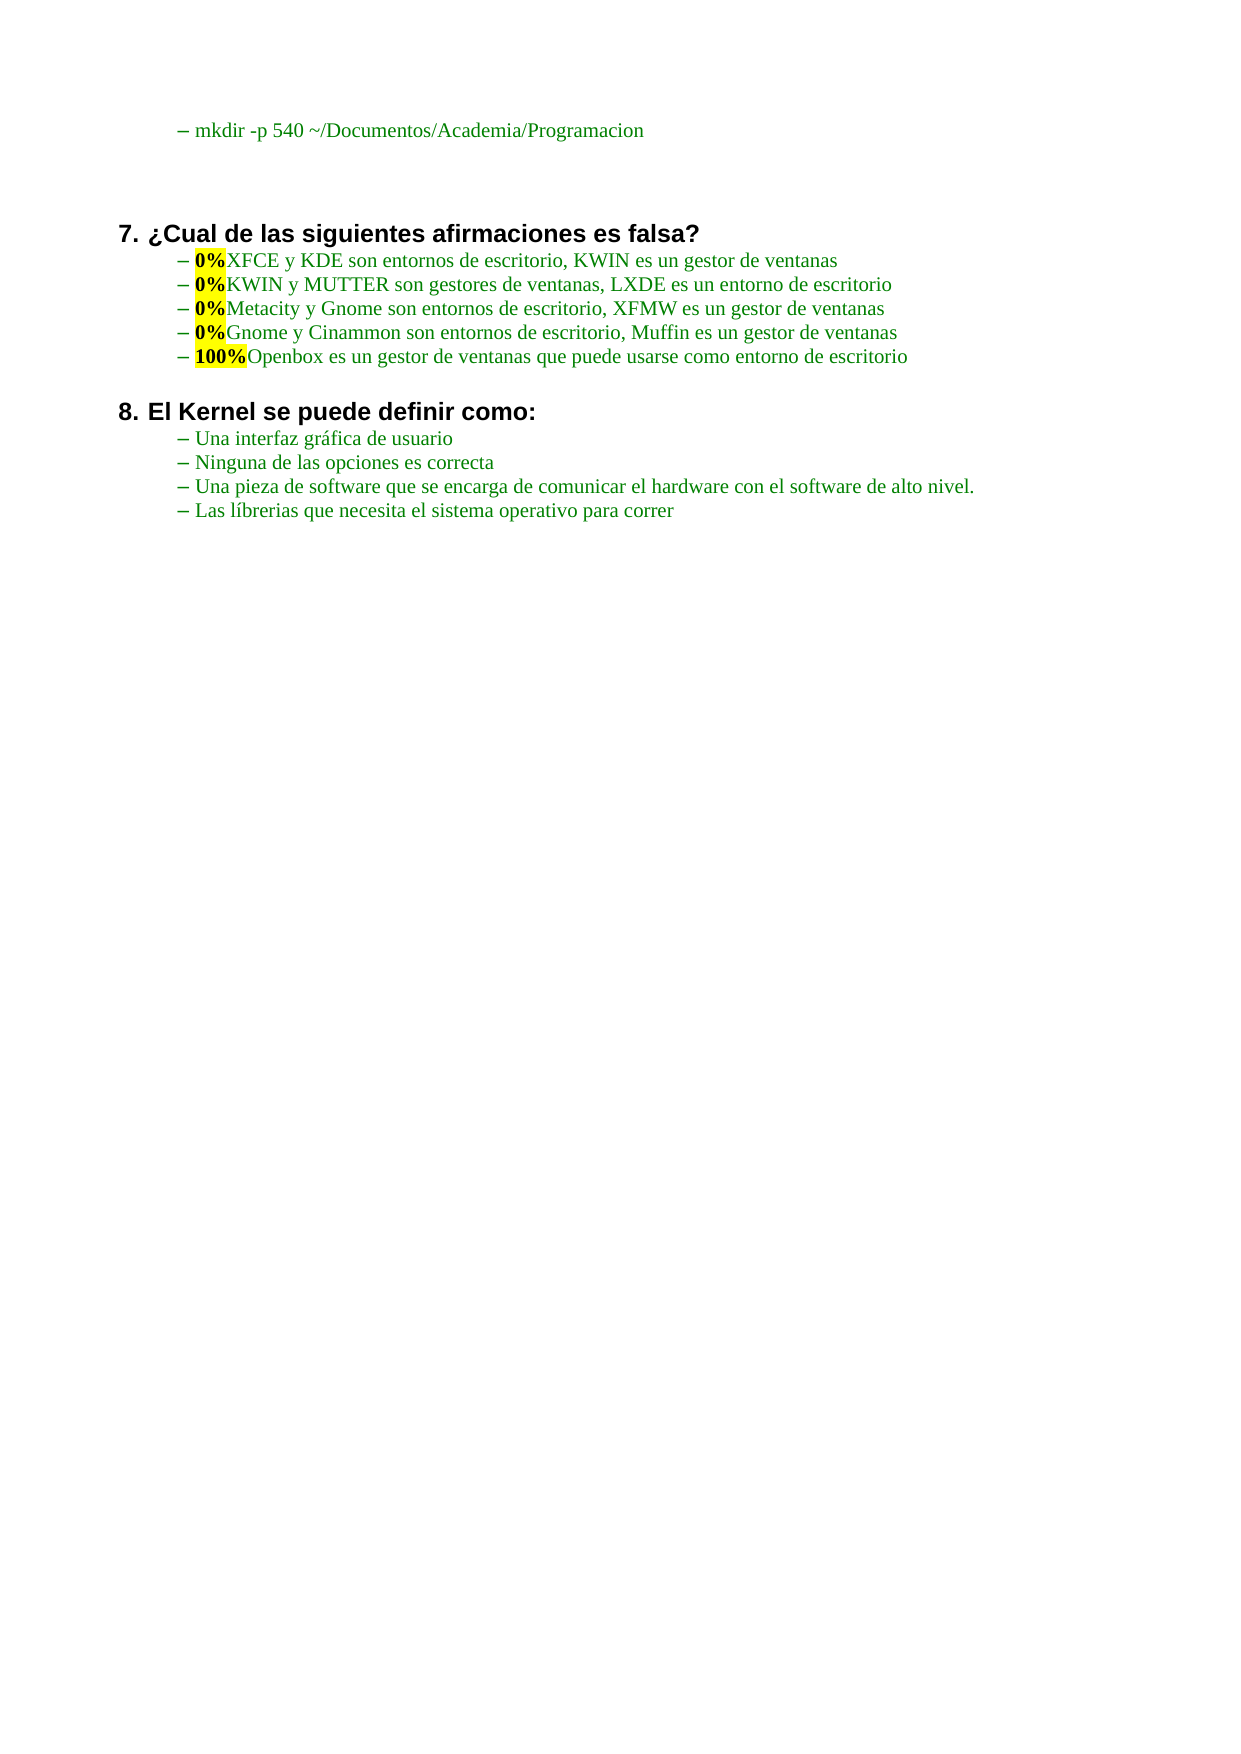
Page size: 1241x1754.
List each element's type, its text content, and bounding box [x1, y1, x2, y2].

subtitle 0%Metacity y Gnome son entornos de escritorio, XFMW es un gestor de ventanas [226, 296, 1122, 320]
subtitle 0%Gnome y Cinammon son entornos de escritorio, Muffin es un gestor de ventanas [226, 320, 1122, 344]
subtitle 0%XFCE y KDE son entornos de escritorio, KWIN es un gestor de ventanas [226, 248, 1122, 272]
subtitle Una interfaz gráfica de usuario [177, 426, 1122, 450]
subtitle 0%KWIN y MUTTER son gestores de ventanas, LXDE es un entorno de escritorio [226, 272, 1122, 296]
subtitle Las líbrerias que necesita el sistema operativo para correr [177, 498, 1122, 522]
subtitle Una pieza de software que se encarga de comunicar el hardware con el software de alto nivel. [177, 474, 1122, 498]
subtitle mkdir -p 540 ~/Documentos/Academia/Programacion [177, 118, 1122, 142]
subtitle El Kernel se puede definir como: [118, 397, 1122, 426]
subtitle 100%Openbox es un gestor de ventanas que puede usarse como entorno de escritorio [247, 344, 1122, 368]
subtitle Ninguna de las opciones es correcta [177, 450, 1122, 474]
subtitle ¿Cual de las siguientes afirmaciones es falsa? [118, 219, 1122, 248]
